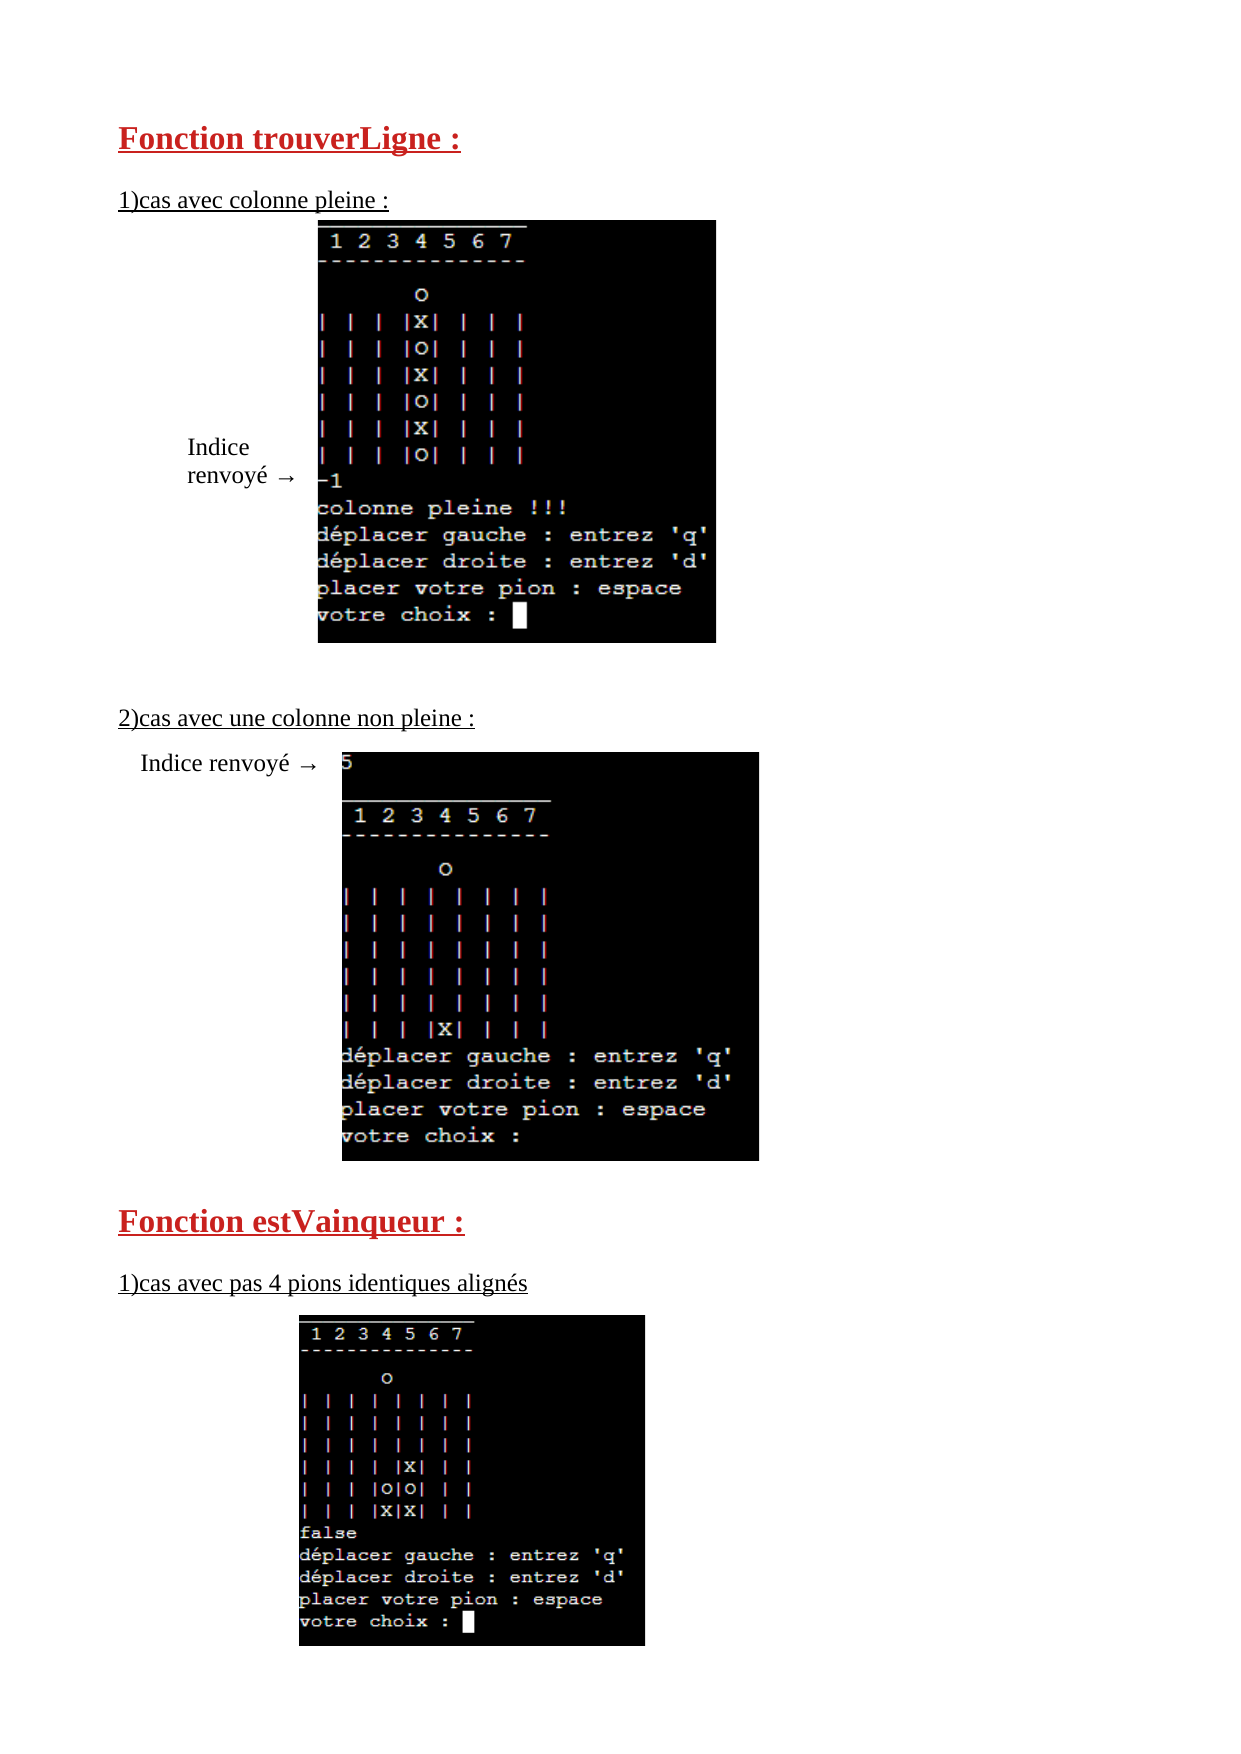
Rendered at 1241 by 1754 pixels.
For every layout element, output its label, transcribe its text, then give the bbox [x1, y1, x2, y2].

text 1)cas avec pas 4 pions identiques alignés [118, 1268, 1122, 1297]
text Fonction trouverLigne : [118, 118, 1122, 156]
picture [299, 1315, 646, 1646]
picture [317, 220, 717, 643]
picture [342, 752, 760, 1161]
text 2)cas avec une colonne non pleine : [118, 703, 1122, 731]
text Fonction estVainqueur : [118, 1201, 1122, 1239]
text 1)cas avec colonne pleine : [118, 185, 1122, 214]
